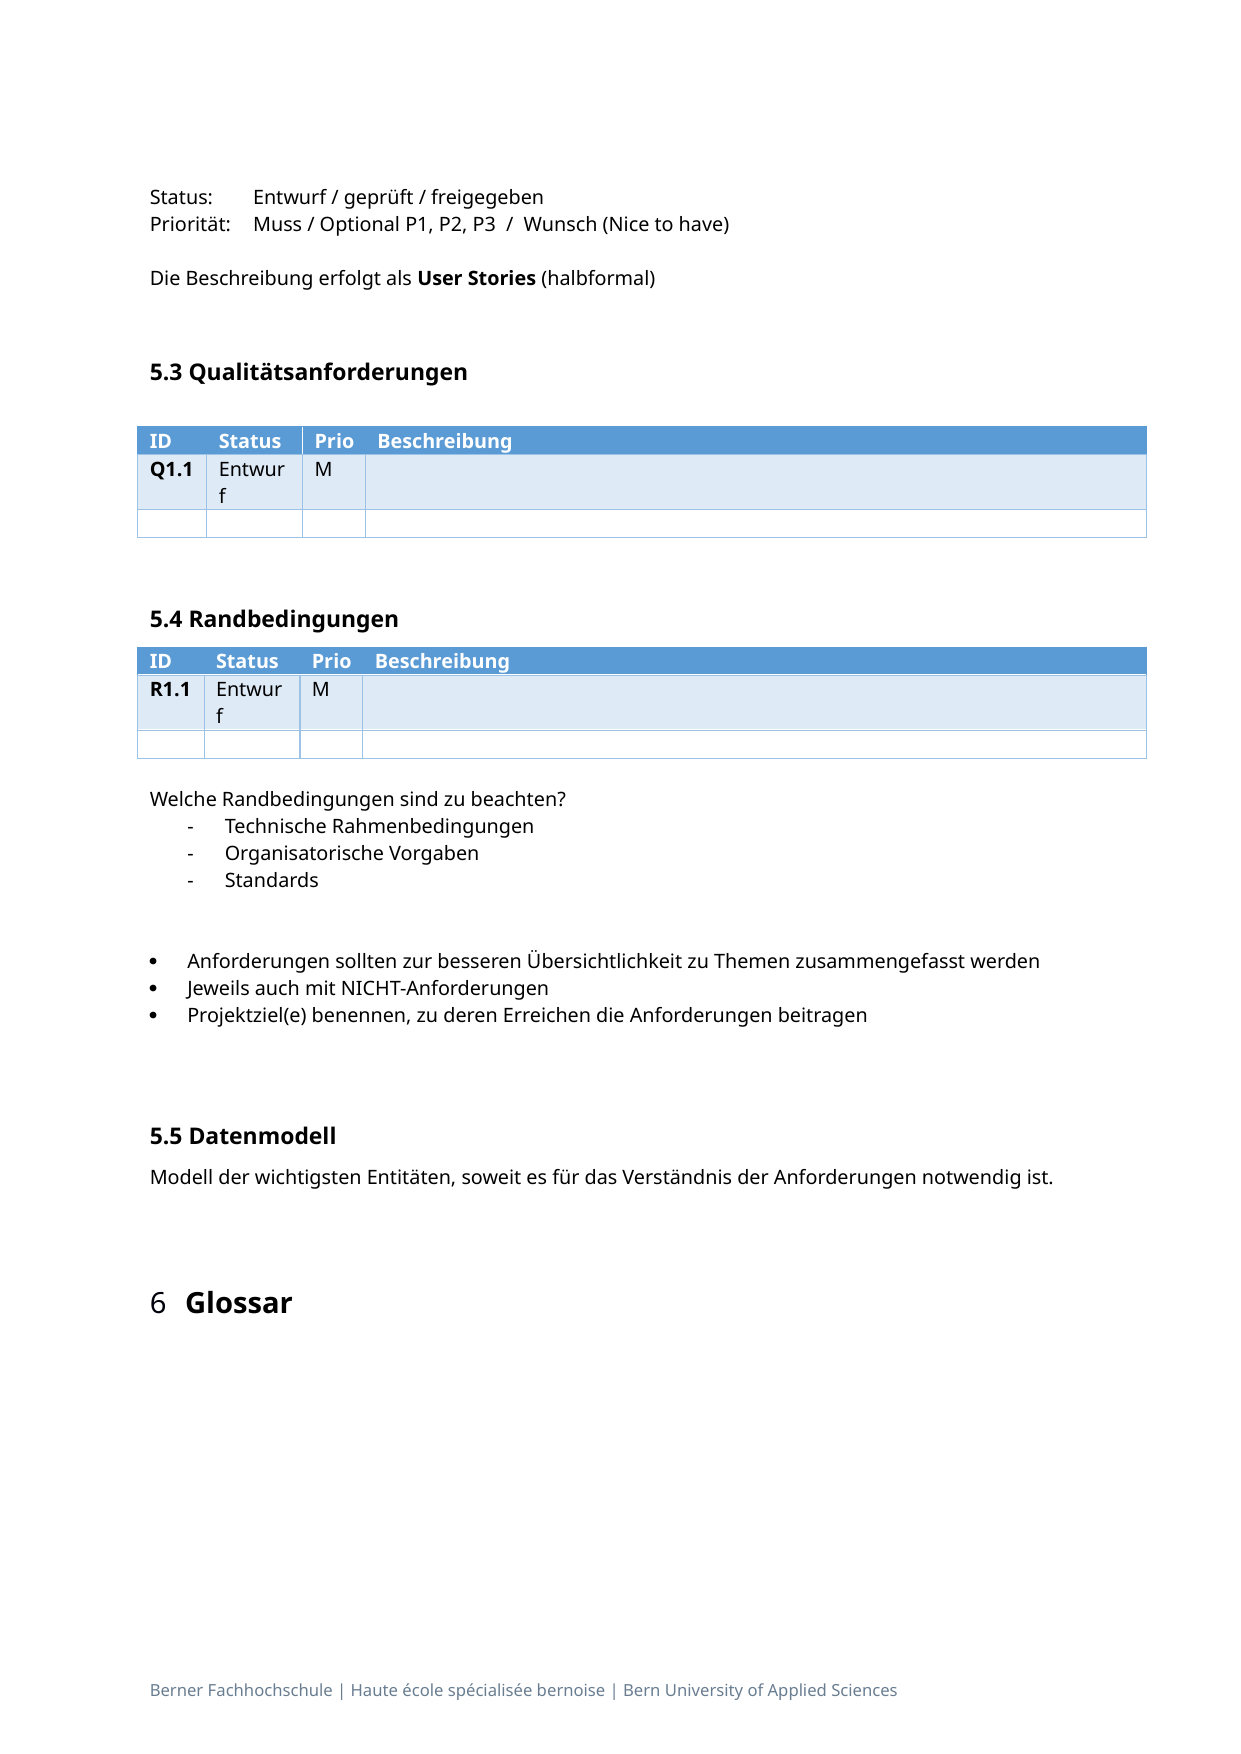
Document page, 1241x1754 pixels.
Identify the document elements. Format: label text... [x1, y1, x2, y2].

list Standards [187, 867, 1136, 893]
table_header ID [138, 427, 207, 454]
table_header Prio [300, 648, 363, 674]
table_cell [138, 731, 204, 758]
table_header Status [207, 427, 302, 454]
list Projektziel(e) benennen, zu deren Erreichen die Anforderungen beitragen [149, 1001, 1136, 1028]
table_cell [301, 731, 362, 758]
subtitle Datenmodell [149, 1120, 1136, 1151]
list Jeweils auch mit NICHT-Anforderungen [149, 974, 1136, 1001]
text Welche Randbedingungen sind zu beachten? [149, 786, 1136, 813]
table_cell Q1.1 [138, 455, 206, 509]
list Anforderungen sollten zur besseren Übersichtlichkeit zu Themen zusammengefasst werden [149, 947, 1136, 974]
table_header Beschreibung [365, 427, 1146, 454]
table_cell [303, 510, 365, 537]
list Organisatorische Vorgaben [187, 839, 1136, 867]
table_cell R1.1 [138, 676, 204, 729]
table_cell [363, 731, 1146, 758]
table_header Status [204, 648, 300, 674]
table_cell [366, 510, 1146, 537]
table_cell Entwurf [207, 455, 302, 509]
text Status: Entwurf / geprüft / freigegeben [149, 183, 1136, 210]
subtitle Qualitätsanforderungen [149, 356, 1136, 387]
table_cell [207, 510, 302, 537]
list Technische Rahmenbedingungen [187, 813, 1136, 839]
table_cell [363, 676, 1146, 729]
subtitle Randbedingungen [149, 603, 1136, 634]
table_cell [205, 731, 299, 758]
text Priorität: Muss / Optional P1, P2, P3 / Wunsch (Nice to have) [149, 210, 1136, 237]
table_cell M [303, 455, 365, 509]
text Modell der wichtigsten Entitäten, soweit es für das Verständnis der Anforderungen notwendig ist. [149, 1164, 1136, 1191]
table_header Prio [303, 427, 365, 454]
table_cell [366, 455, 1146, 509]
subtitle Glossar [149, 1282, 1136, 1322]
table_cell Entwurf [205, 676, 299, 729]
table_header Beschreibung [363, 648, 1146, 674]
table_cell [138, 510, 206, 537]
text Die Beschreibung erfolgt als User Stories (halbformal) [149, 264, 1136, 291]
table_cell M [301, 676, 362, 729]
table_header ID [138, 648, 204, 674]
